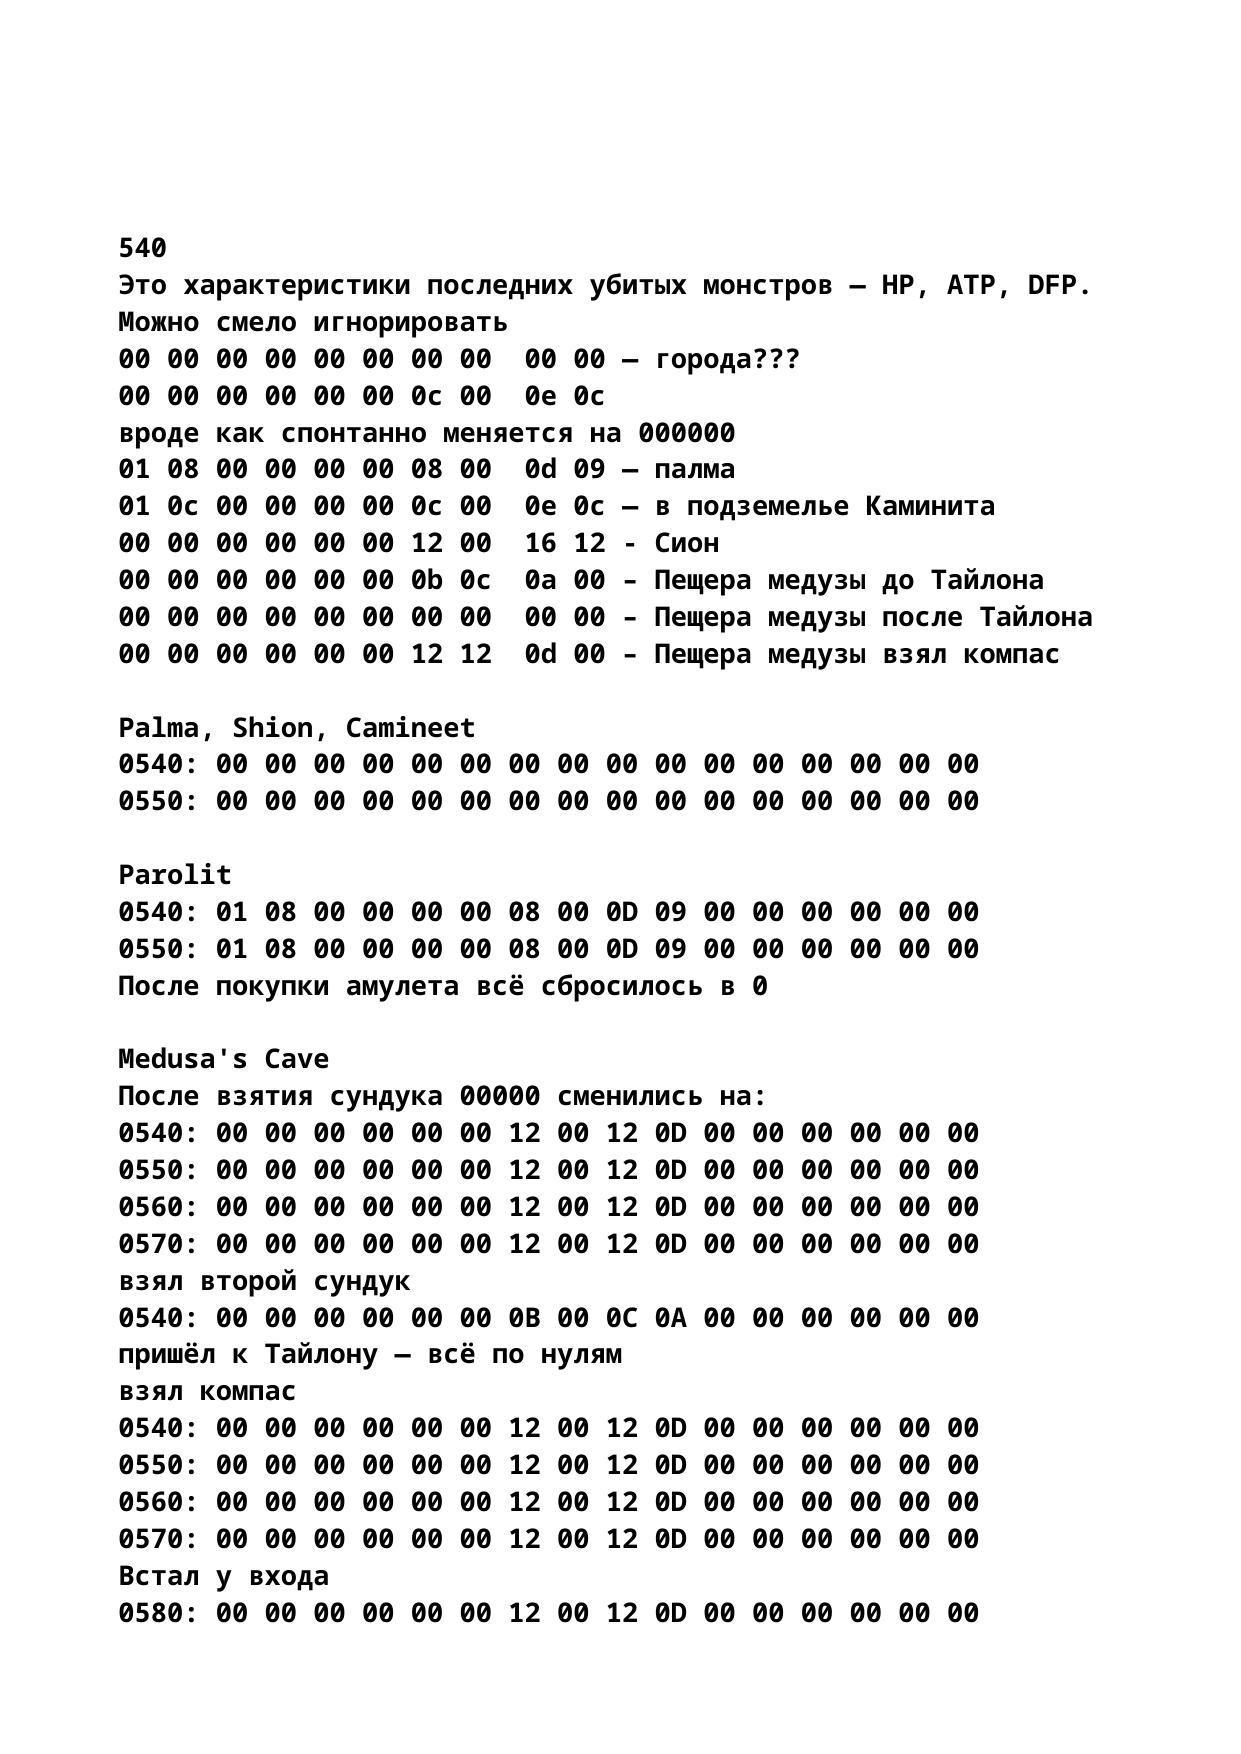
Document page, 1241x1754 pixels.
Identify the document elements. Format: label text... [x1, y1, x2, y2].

text 00 00 00 00 00 00 0b 0c 0a 00 – Пещера медузы до Тайлона [118, 561, 1122, 597]
text 0540: 00 00 00 00 00 00 0B 00 0C 0A 00 00 00 00 00 00 [118, 1298, 1122, 1335]
text 0570: 00 00 00 00 00 00 12 00 12 0D 00 00 00 00 00 00 [118, 1224, 1122, 1261]
text 00 00 00 00 00 00 0c 00 0e 0c [118, 376, 1122, 413]
text 0550: 00 00 00 00 00 00 00 00 00 00 00 00 00 00 00 00 [118, 782, 1122, 819]
text 0540: 01 08 00 00 00 00 08 00 0D 09 00 00 00 00 00 00 [118, 892, 1122, 929]
text 00 00 00 00 00 00 12 00 16 12 - Сион [118, 524, 1122, 561]
text взял второй сундук [118, 1261, 1122, 1298]
text Palma, Shion, Camineet [118, 708, 1122, 745]
text 00 00 00 00 00 00 00 00 00 00 – Пещера медузы после Тайлона [118, 597, 1122, 634]
text 00 00 00 00 00 00 00 00 00 00 — города??? [118, 339, 1122, 376]
text вроде как спонтанно меняется на 000000 [118, 413, 1122, 450]
text 0550: 01 08 00 00 00 00 08 00 0D 09 00 00 00 00 00 00 [118, 929, 1122, 966]
text 0540: 00 00 00 00 00 00 00 00 00 00 00 00 00 00 00 00 [118, 745, 1122, 782]
text Встал у входа [118, 1556, 1122, 1593]
text 0570: 00 00 00 00 00 00 12 00 12 0D 00 00 00 00 00 00 [118, 1519, 1122, 1556]
text 0550: 00 00 00 00 00 00 12 00 12 0D 00 00 00 00 00 00 [118, 1151, 1122, 1187]
text 00 00 00 00 00 00 12 12 0d 00 – Пещера медузы взял компас [118, 634, 1122, 671]
text 0540: 00 00 00 00 00 00 12 00 12 0D 00 00 00 00 00 00 [118, 1114, 1122, 1151]
text После взятия сундука 00000 сменились на: [118, 1077, 1122, 1114]
text 540 [118, 229, 1122, 266]
text 0550: 00 00 00 00 00 00 12 00 12 0D 00 00 00 00 00 00 [118, 1446, 1122, 1482]
text 01 0c 00 00 00 00 0c 00 0e 0c — в подземелье Каминита [118, 487, 1122, 524]
text Это характеристики последних убитых монстров — HP, ATP, DFP. Можно смело игнорировать [118, 266, 1122, 339]
text 0540: 00 00 00 00 00 00 12 00 12 0D 00 00 00 00 00 00 [118, 1409, 1122, 1446]
text 01 08 00 00 00 00 08 00 0d 09 — палма [118, 450, 1122, 487]
text После покупки амулета всё сбросилось в 0 [118, 966, 1122, 1003]
text Medusa's Cave [118, 1040, 1122, 1077]
text 0560: 00 00 00 00 00 00 12 00 12 0D 00 00 00 00 00 00 [118, 1482, 1122, 1519]
text 0580: 00 00 00 00 00 00 12 00 12 0D 00 00 00 00 00 00 [118, 1593, 1122, 1630]
text пришёл к Тайлону — всё по нулям [118, 1335, 1122, 1372]
text взял компас [118, 1372, 1122, 1409]
text 0560: 00 00 00 00 00 00 12 00 12 0D 00 00 00 00 00 00 [118, 1187, 1122, 1224]
text Parolit [118, 856, 1122, 892]
